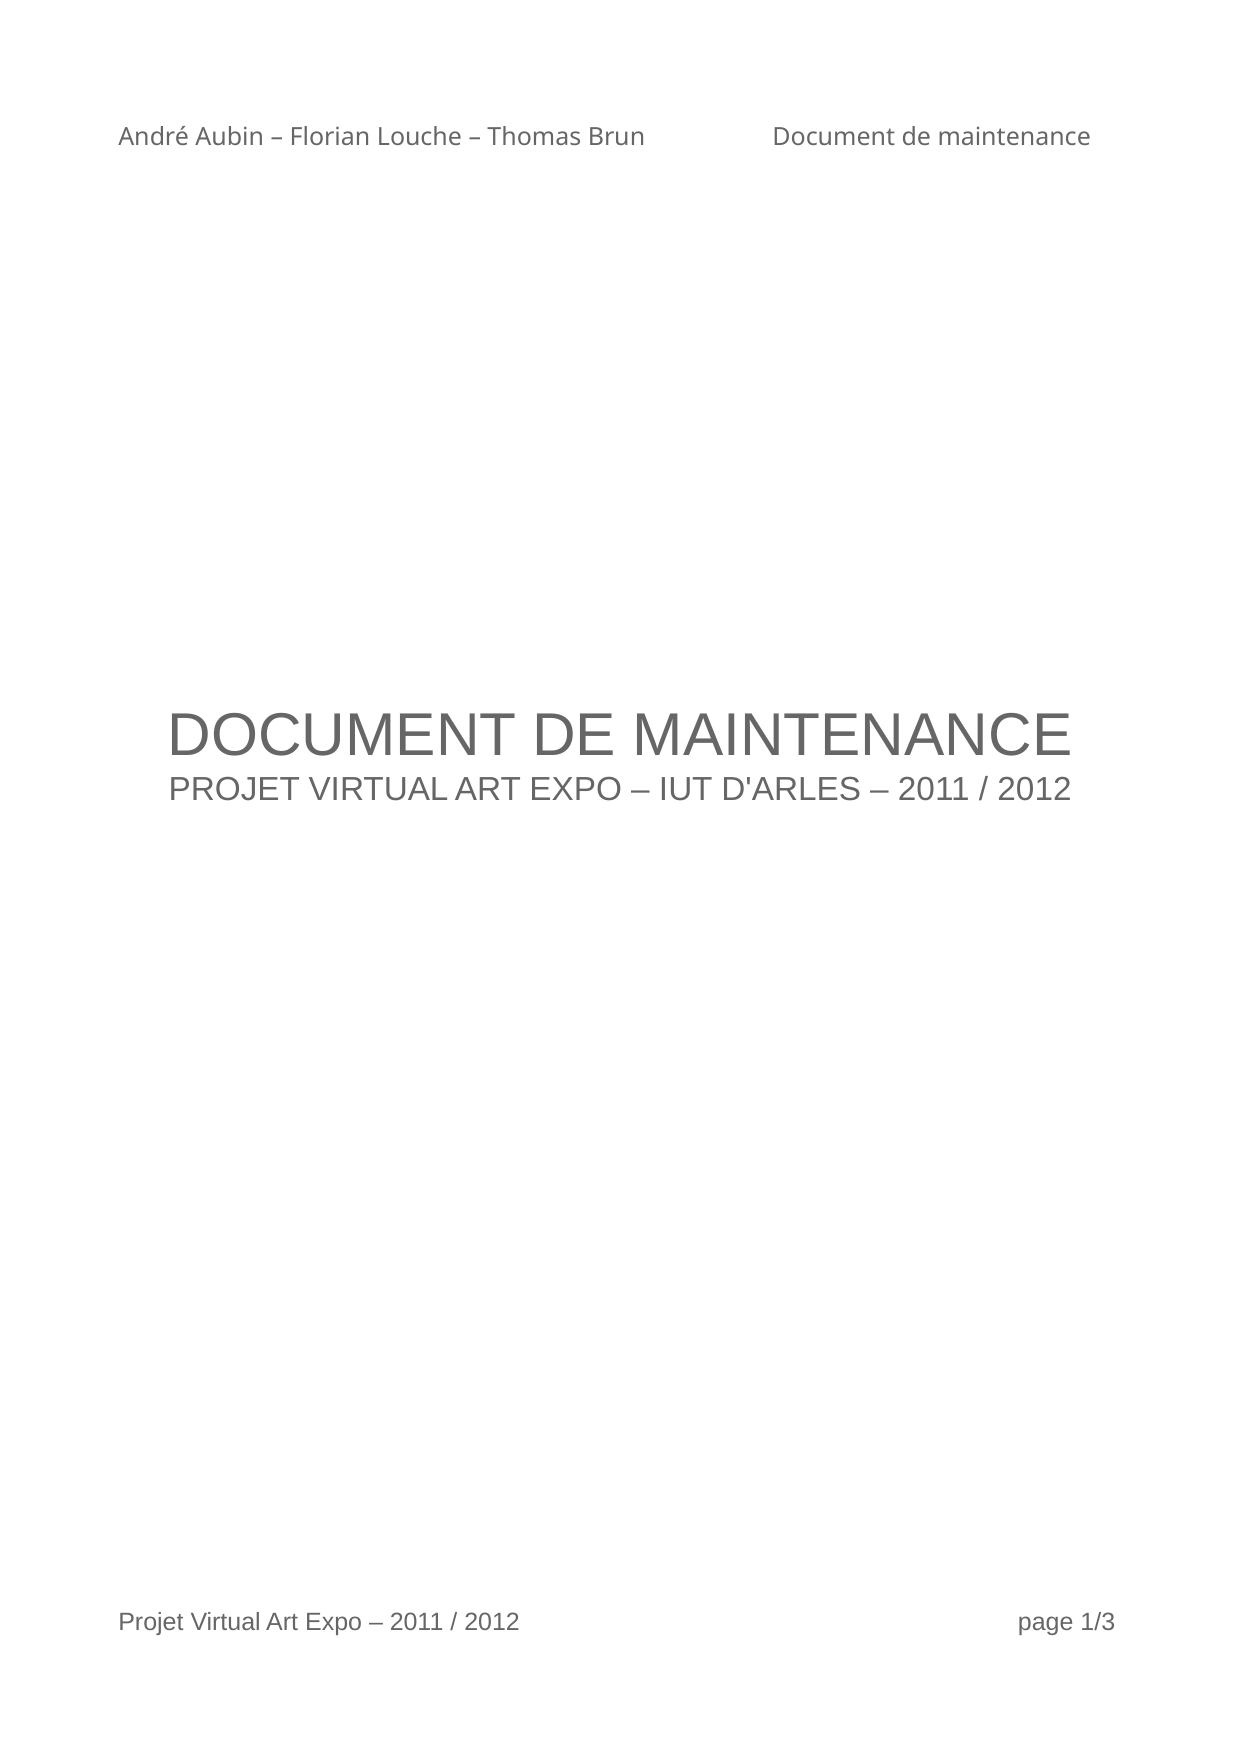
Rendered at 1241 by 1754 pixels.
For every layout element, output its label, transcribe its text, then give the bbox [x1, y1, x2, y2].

text PROJET VIRTUAL ART EXPO – IUT D'ARLES – 2011 / 2012 [118, 769, 1122, 807]
text DOCUMENT DE MAINTENANCE [118, 699, 1122, 769]
